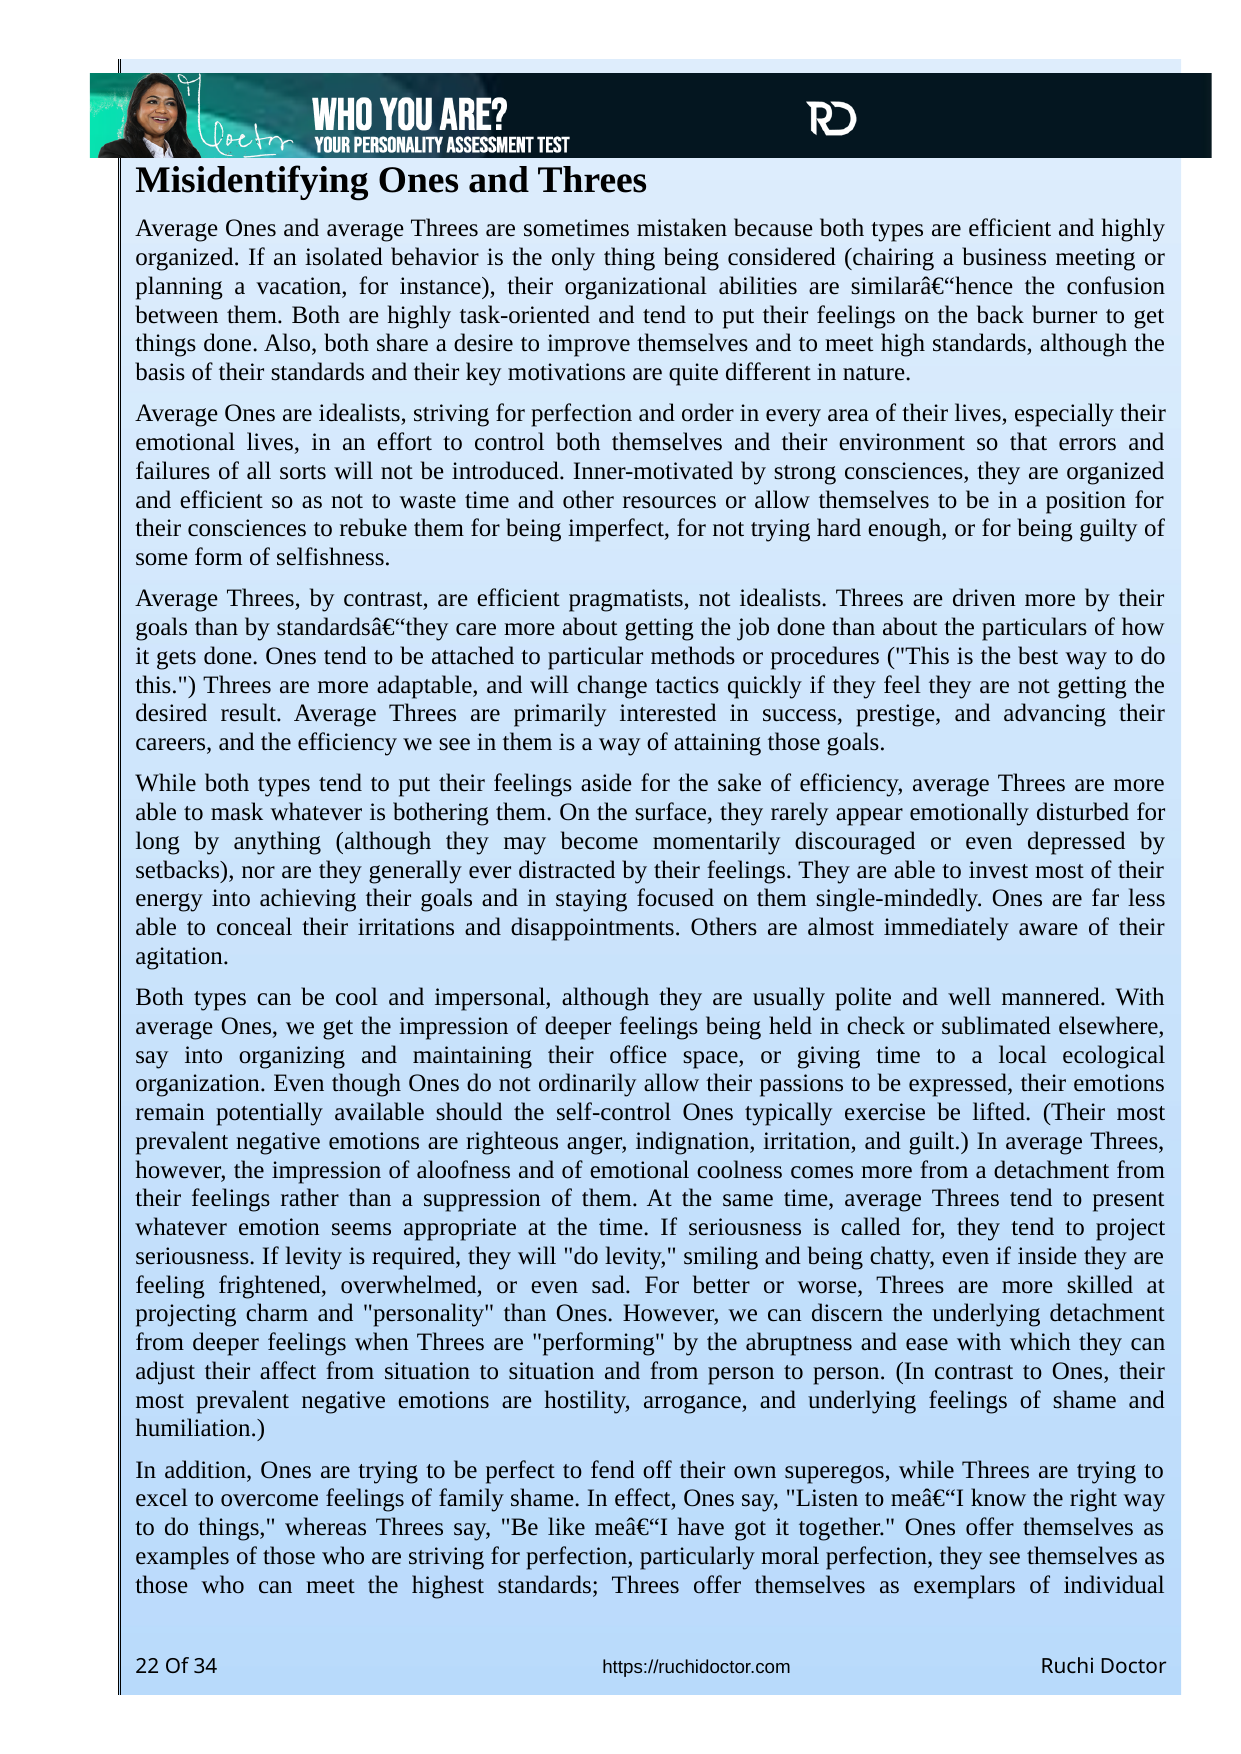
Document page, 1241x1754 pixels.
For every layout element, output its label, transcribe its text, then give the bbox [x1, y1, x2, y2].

text Average Threes, by contrast, are efficient pragmatists, not idealists. Threes are driven more by their goals than by standardsâ€“they care more about getting the job done than about the particulars of how it gets done. Ones tend to be attached to particular methods or procedures ("This is the best way to do this.") Threes are more adaptable, and will change tactics quickly if they feel they are not getting the desired result. Average Threes are primarily interested in success, prestige, and advancing their careers, and the efficiency we see in them is a way of attaining those goals. [135, 583, 1166, 756]
text In addition, Ones are trying to be perfect to fend off their own superegos, while Threes are trying to excel to overcome feelings of family shame. In effect, Ones say, "Listen to meâ€“I know the right way to do things," whereas Threes say, "Be like meâ€“I have got it together." Ones offer themselves as examples of those who are striving for perfection, particularly moral perfection, they see themselves as those who can meet the highest standards; Threes offer themselves as exemplars of individual [135, 1455, 1166, 1598]
text Average Ones are idealists, striving for perfection and order in every area of their lives, especially their emotional lives, in an effort to control both themselves and their environment so that errors and failures of all sorts will not be introduced. Inner-motivated by strong consciences, they are organized and efficient so as not to waste time and other resources or allow themselves to be in a position for their consciences to rebuke them for being imperfect, for not trying hard enough, or for being guilty of some form of selfishness. [135, 398, 1166, 571]
text Average Ones and average Threes are sometimes mistaken because both types are efficient and highly organized. If an isolated behavior is the only thing being considered (chairing a business meeting or planning a vacation, for instance), their organizational abilities are similarâ€“hence the confusion between them. Both are highly task-oriented and tend to put their feelings on the back burner to get things done. Also, both share a desire to improve themselves and to meet high standards, although the basis of their standards and their key motivations are quite different in nature. [135, 213, 1166, 386]
text While both types tend to put their feelings aside for the sake of efficiency, average Threes are more able to mask whatever is bothering them. On the surface, they rarely appear emotionally disturbed for long by anything (although they may become momentarily discouraged or even depressed by setbacks), nor are they generally ever distracted by their feelings. They are able to invest most of their energy into achieving their goals and in staying focused on them single-mindedly. Ones are far less able to conceal their irritations and disappointments. Others are almost immediately aware of their agitation. [135, 768, 1166, 970]
picture [89, 59, 1212, 860]
subtitle Misidentifying Ones and Threes [135, 158, 1166, 201]
text Both types can be cool and impersonal, although they are usually polite and well mannered. With average Ones, we get the impression of deeper feelings being held in check or sublimated elsewhere, say into organizing and maintaining their office space, or giving time to a local ecological organization. Even though Ones do not ordinarily allow their passions to be expressed, their emotions remain potentially available should the self-control Ones typically exercise be lifted. (Their most prevalent negative emotions are righteous anger, indignation, irritation, and guilt.) In average Threes, however, the impression of aloofness and of emotional coolness comes more from a detachment from their feelings rather than a suppression of them. At the same time, average Threes tend to present whatever emotion seems appropriate at the time. If seriousness is called for, they tend to project seriousness. If levity is required, they will "do levity," smiling and being chatty, even if inside they are feeling frightened, overwhelmed, or even sad. For better or worse, Threes are more skilled at projecting charm and "personality" than Ones. However, we can discern the underlying detachment from deeper feelings when Threes are "performing" by the abruptness and ease with which they can adjust their affect from situation to situation and from person to person. (In contrast to Ones, their most prevalent negative emotions are hostility, arrogance, and underlying feelings of shame and humiliation.) [135, 982, 1166, 1442]
